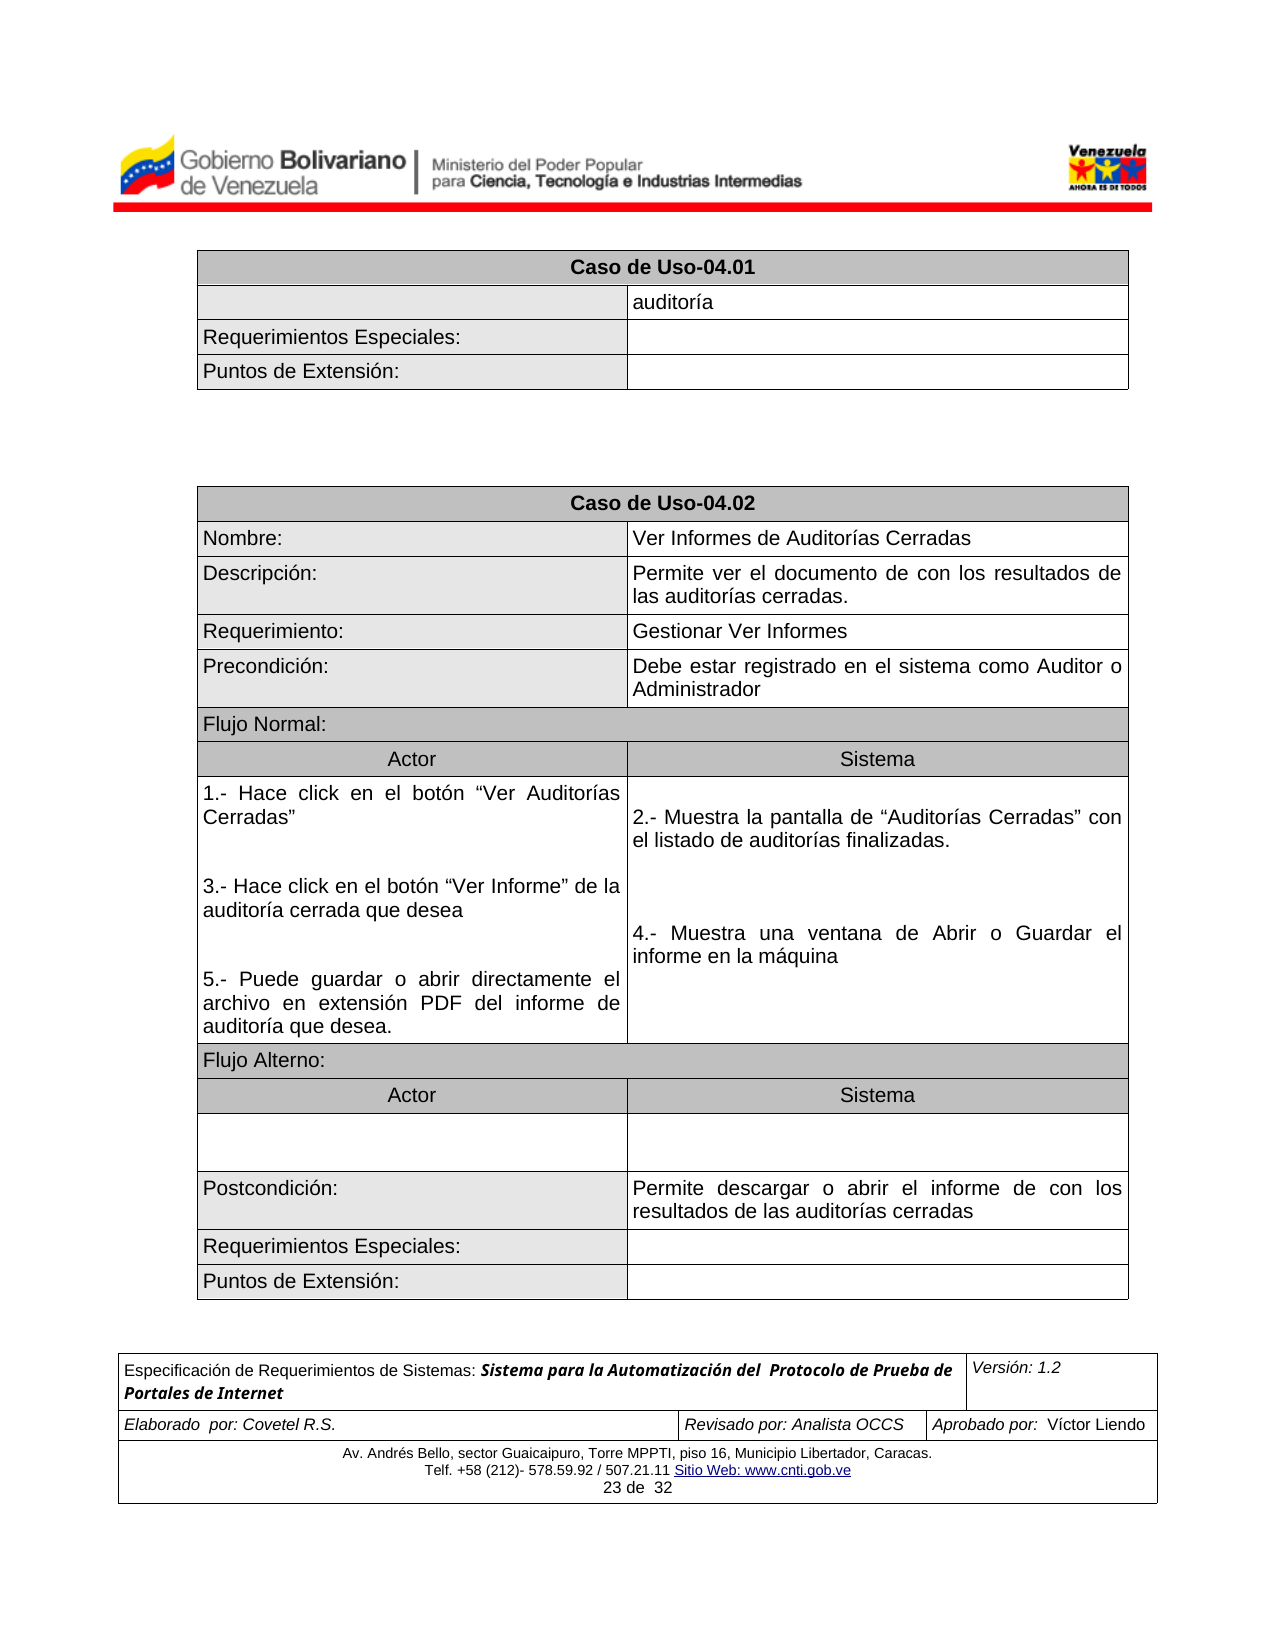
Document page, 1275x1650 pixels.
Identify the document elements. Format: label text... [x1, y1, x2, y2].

table_cell [198, 1114, 627, 1171]
table_cell Debe estar registrado en el sistema como Auditor o Administrador [628, 650, 1128, 707]
table_cell Flujo Normal: [198, 708, 1128, 741]
table_cell [628, 320, 1128, 354]
table_cell auditoría [628, 286, 1128, 319]
table_cell Sistema [628, 742, 1128, 776]
table_cell [628, 1114, 1128, 1171]
table_header Caso de Uso-04.01 [198, 251, 1128, 284]
table_cell Flujo Alterno: [198, 1044, 1128, 1078]
table_cell Requerimientos Especiales: [198, 320, 627, 354]
table_cell Puntos de Extensión: [198, 355, 627, 389]
table_cell Ver Informes de Auditorías Cerradas [628, 522, 1128, 556]
table_cell Gestionar Ver Informes [628, 615, 1128, 648]
table_cell Puntos de Extensión: [198, 1265, 627, 1298]
table_cell [628, 1265, 1128, 1298]
table_cell 2.- Muestra la pantalla de “Auditorías Cerradas” con el listado de auditorías finalizadas. 4.- Muestra una ventana de Abrir o Guardar el informe en la máquina [628, 777, 1128, 1043]
table_cell Permite ver el documento de con los resultados de las auditorías cerradas. [628, 557, 1128, 614]
table_cell [628, 1230, 1128, 1264]
table_cell Nombre: [198, 522, 627, 556]
table_cell Actor [198, 742, 627, 776]
table_cell Precondición: [198, 650, 627, 707]
table_header Caso de Uso-04.02 [198, 487, 1128, 521]
table_cell [628, 355, 1128, 389]
table_cell [198, 286, 627, 319]
table_cell Descripción: [198, 557, 627, 614]
table_cell Permite descargar o abrir el informe de con los resultados de las auditorías cerradas [628, 1172, 1128, 1229]
table_cell Actor [198, 1079, 627, 1113]
table_cell 1.- Hace click en el botón “Ver Auditorías Cerradas” 3.- Hace click en el botón “Ver Informe” de la auditoría cerrada que desea 5.- Puede guardar o abrir directamente el archivo en extensión PDF del informe de auditoría que desea. [198, 777, 627, 1043]
table_cell Requerimiento: [198, 615, 627, 648]
table_cell Sistema [628, 1079, 1128, 1113]
table_cell Requerimientos Especiales: [198, 1230, 627, 1264]
picture [113, 126, 1153, 212]
table_cell Postcondición: [198, 1172, 627, 1229]
